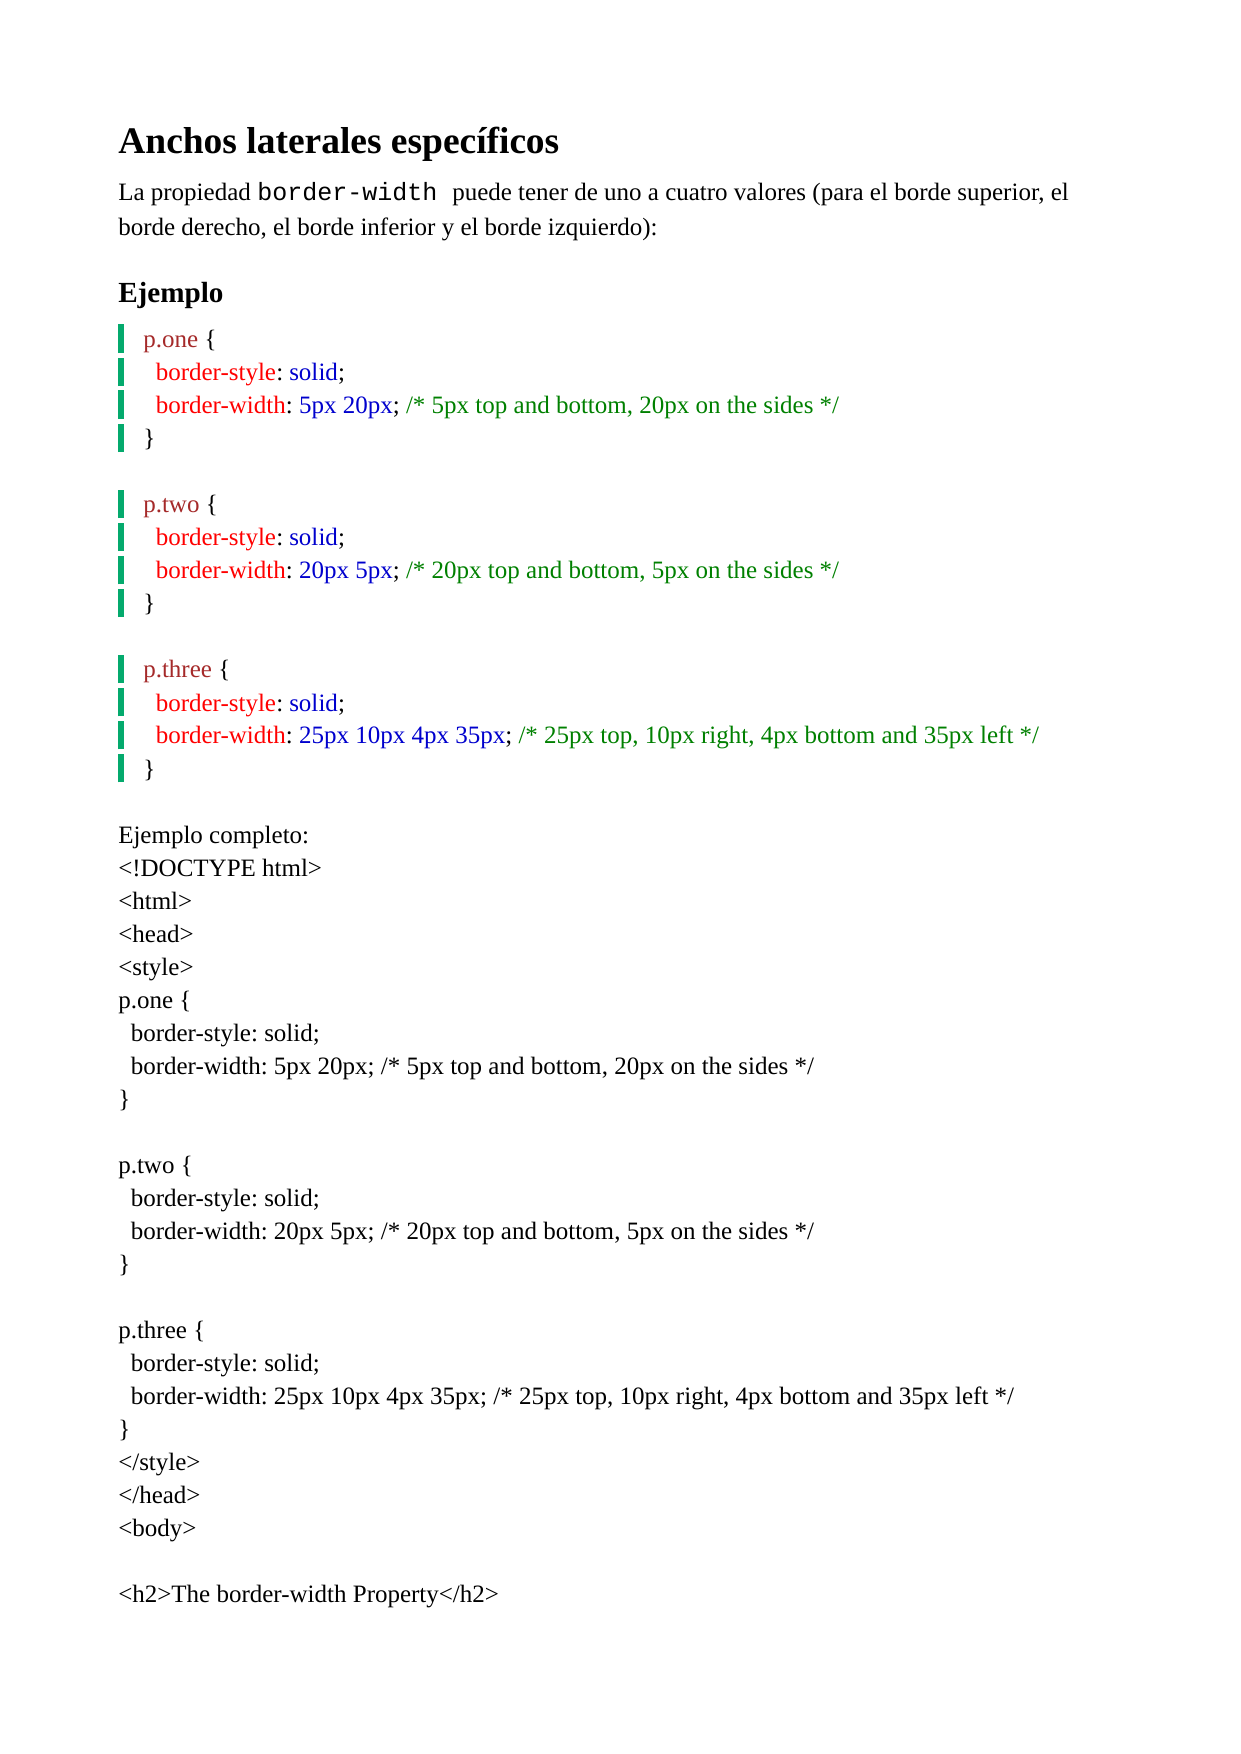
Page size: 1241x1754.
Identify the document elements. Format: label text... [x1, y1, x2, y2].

text border-style: solid; [118, 1348, 1122, 1377]
text <style> [118, 952, 1122, 981]
text p.one { border-style: solid; border-width: 5px 20px; /* 5px top and bottom, 20px on the sides */ } p.two { border-style: solid; border-width: 20px 5px; /* 20px top and bottom, 5px on the sides */ } p.three { border-style: solid; border-width: 25px 10px 4px 35px; /* 25px top, 10px right, 4px bottom and 35px left */ } [118, 324, 1122, 782]
text <html> [118, 886, 1122, 914]
text <body> [118, 1513, 1122, 1542]
subtitle Anchos laterales específicos [118, 118, 1122, 161]
text p.two { [118, 1150, 1122, 1179]
text </style> [118, 1447, 1122, 1476]
text } [118, 1249, 1122, 1278]
text } [118, 1084, 1122, 1113]
text <!DOCTYPE html> [118, 853, 1122, 881]
text <h2>The border-width Property</h2> [118, 1579, 1122, 1608]
text </head> [118, 1480, 1122, 1509]
text <head> [118, 919, 1122, 947]
text border-width: 5px 20px; /* 5px top and bottom, 20px on the sides */ [118, 1051, 1122, 1079]
text Ejemplo completo: [118, 820, 1122, 848]
text } [118, 1414, 1122, 1443]
text border-style: solid; [118, 1183, 1122, 1212]
text p.one { [118, 985, 1122, 1013]
text border-width: 20px 5px; /* 20px top and bottom, 5px on the sides */ [118, 1216, 1122, 1245]
text border-width: 25px 10px 4px 35px; /* 25px top, 10px right, 4px bottom and 35px left */ [118, 1381, 1122, 1410]
text p.three { [118, 1315, 1122, 1344]
subtitle Ejemplo [118, 275, 1122, 309]
text border-style: solid; [118, 1018, 1122, 1047]
text La propiedad border-width puede tener de uno a cuatro valores (para el borde superior, el borde derecho, el borde inferior y el borde izquierdo): [118, 177, 1122, 241]
